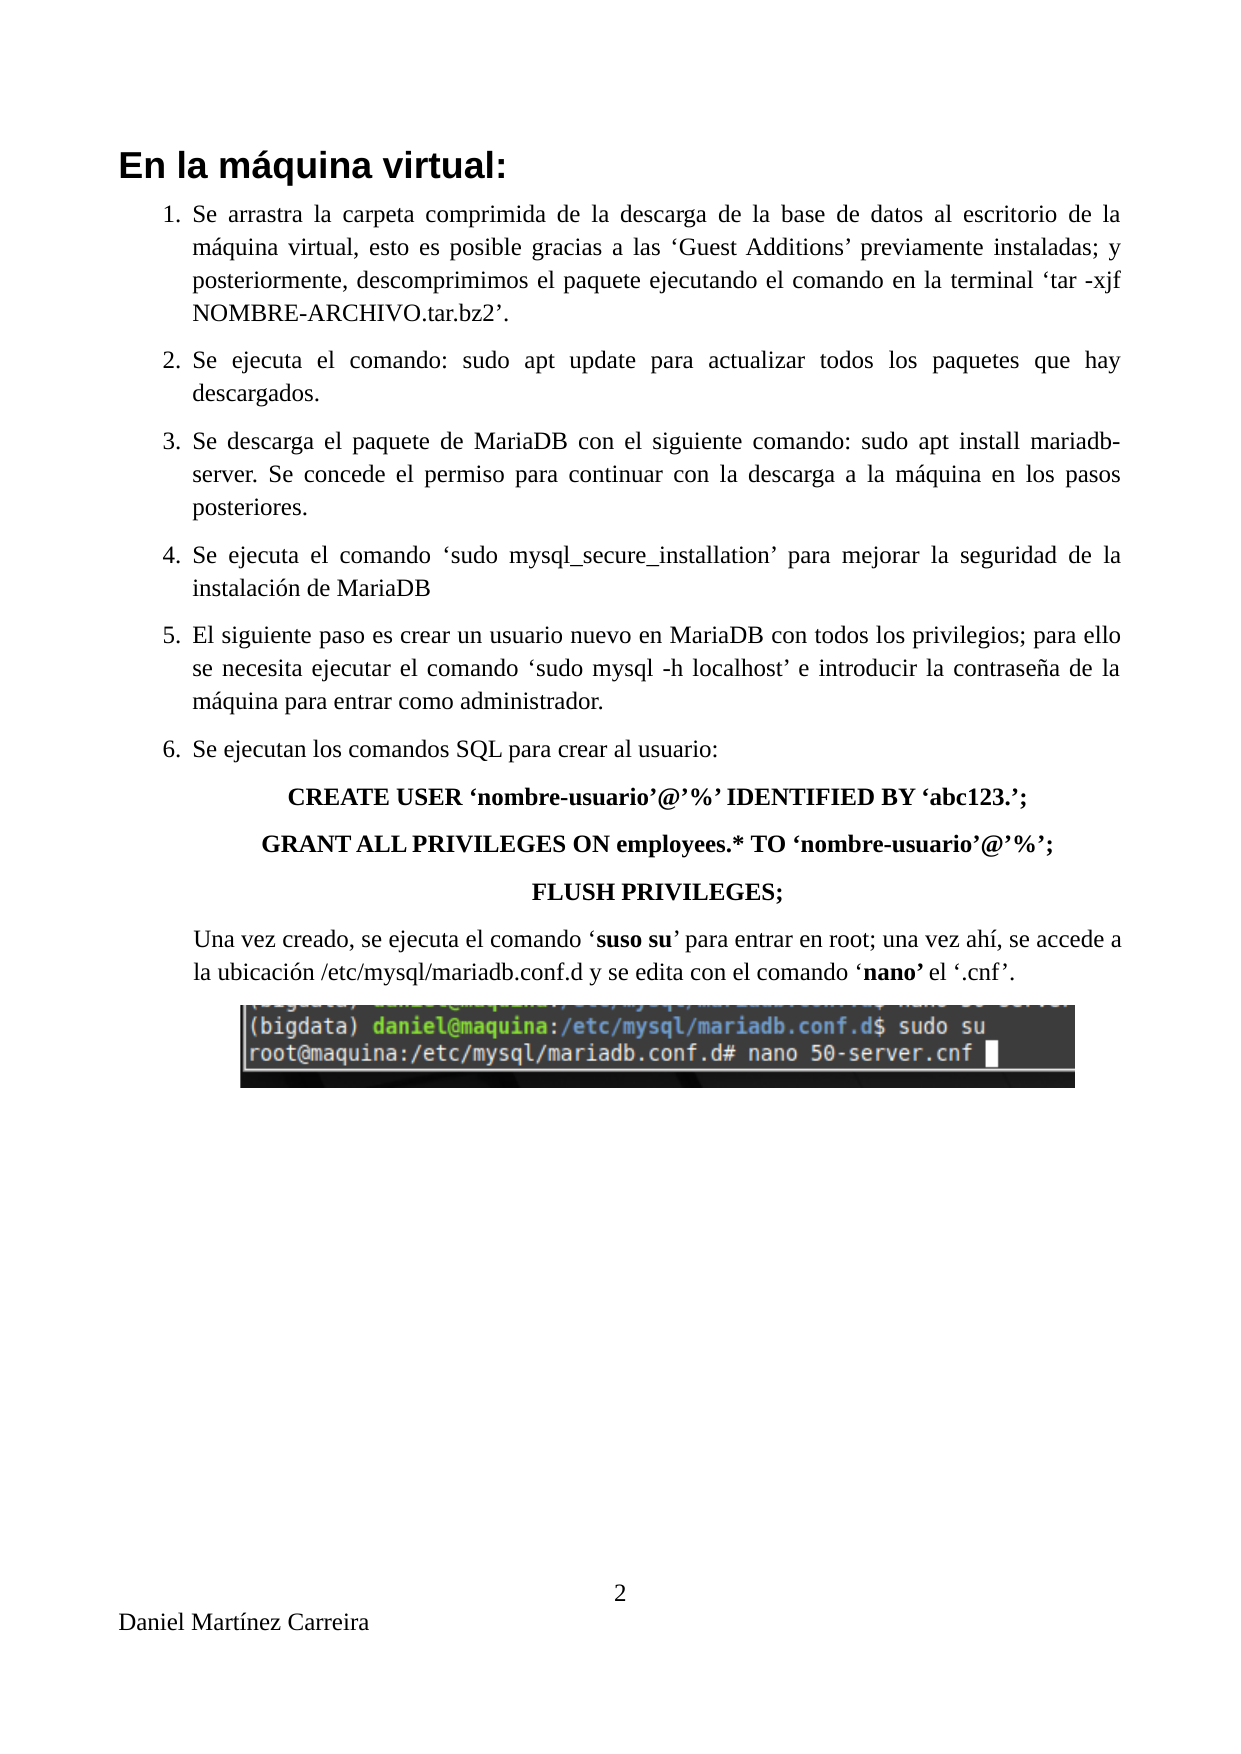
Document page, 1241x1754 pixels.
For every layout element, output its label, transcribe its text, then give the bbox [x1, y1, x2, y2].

text FLUSH PRIVILEGES; [193, 877, 1122, 906]
list Se ejecuta el comando ‘sudo mysql_secure_installation’ para mejorar la seguridad de la instalación de MariaDB [162, 540, 1122, 601]
subtitle En la máquina virtual: [118, 143, 1122, 186]
text GRANT ALL PRIVILEGES ON employees.* TO ‘nombre-usuario’@’%’; [193, 829, 1122, 858]
text Una vez creado, se ejecuta el comando ‘suso su’ para entrar en root; una vez ahí, se accede a la ubicación /etc/mysql/mariadb.conf.d y se edita con el comando ‘nano’ el ‘.cnf’. [193, 924, 1122, 986]
text CREATE USER ‘nombre-usuario’@’%’ IDENTIFIED BY ‘abc123.’; [193, 782, 1122, 810]
picture [240, 1005, 1075, 1088]
list Se arrastra la carpeta comprimida de la descarga de la base de datos al escritorio de la máquina virtual, esto es posible gracias a las ‘Guest Additions’ previamente instaladas; y posteriormente, descomprimimos el paquete ejecutando el comando en la terminal ‘tar -xjf NOMBRE-ARCHIVO.tar.bz2’. [162, 199, 1122, 327]
list Se descarga el paquete de MariaDB con el siguiente comando: sudo apt install mariadb-server. Se concede el permiso para continuar con la descarga a la máquina en los pasos posteriores. [162, 426, 1122, 521]
list El siguiente paso es crear un usuario nuevo en MariaDB con todos los privilegios; para ello se necesita ejecutar el comando ‘sudo mysql -h localhost’ e introducir la contraseña de la máquina para entrar como administrador. [162, 620, 1122, 715]
list Se ejecutan los comandos SQL para crear al usuario: [162, 734, 1122, 763]
list Se ejecuta el comando: sudo apt update para actualizar todos los paquetes que hay descargados. [162, 345, 1122, 407]
